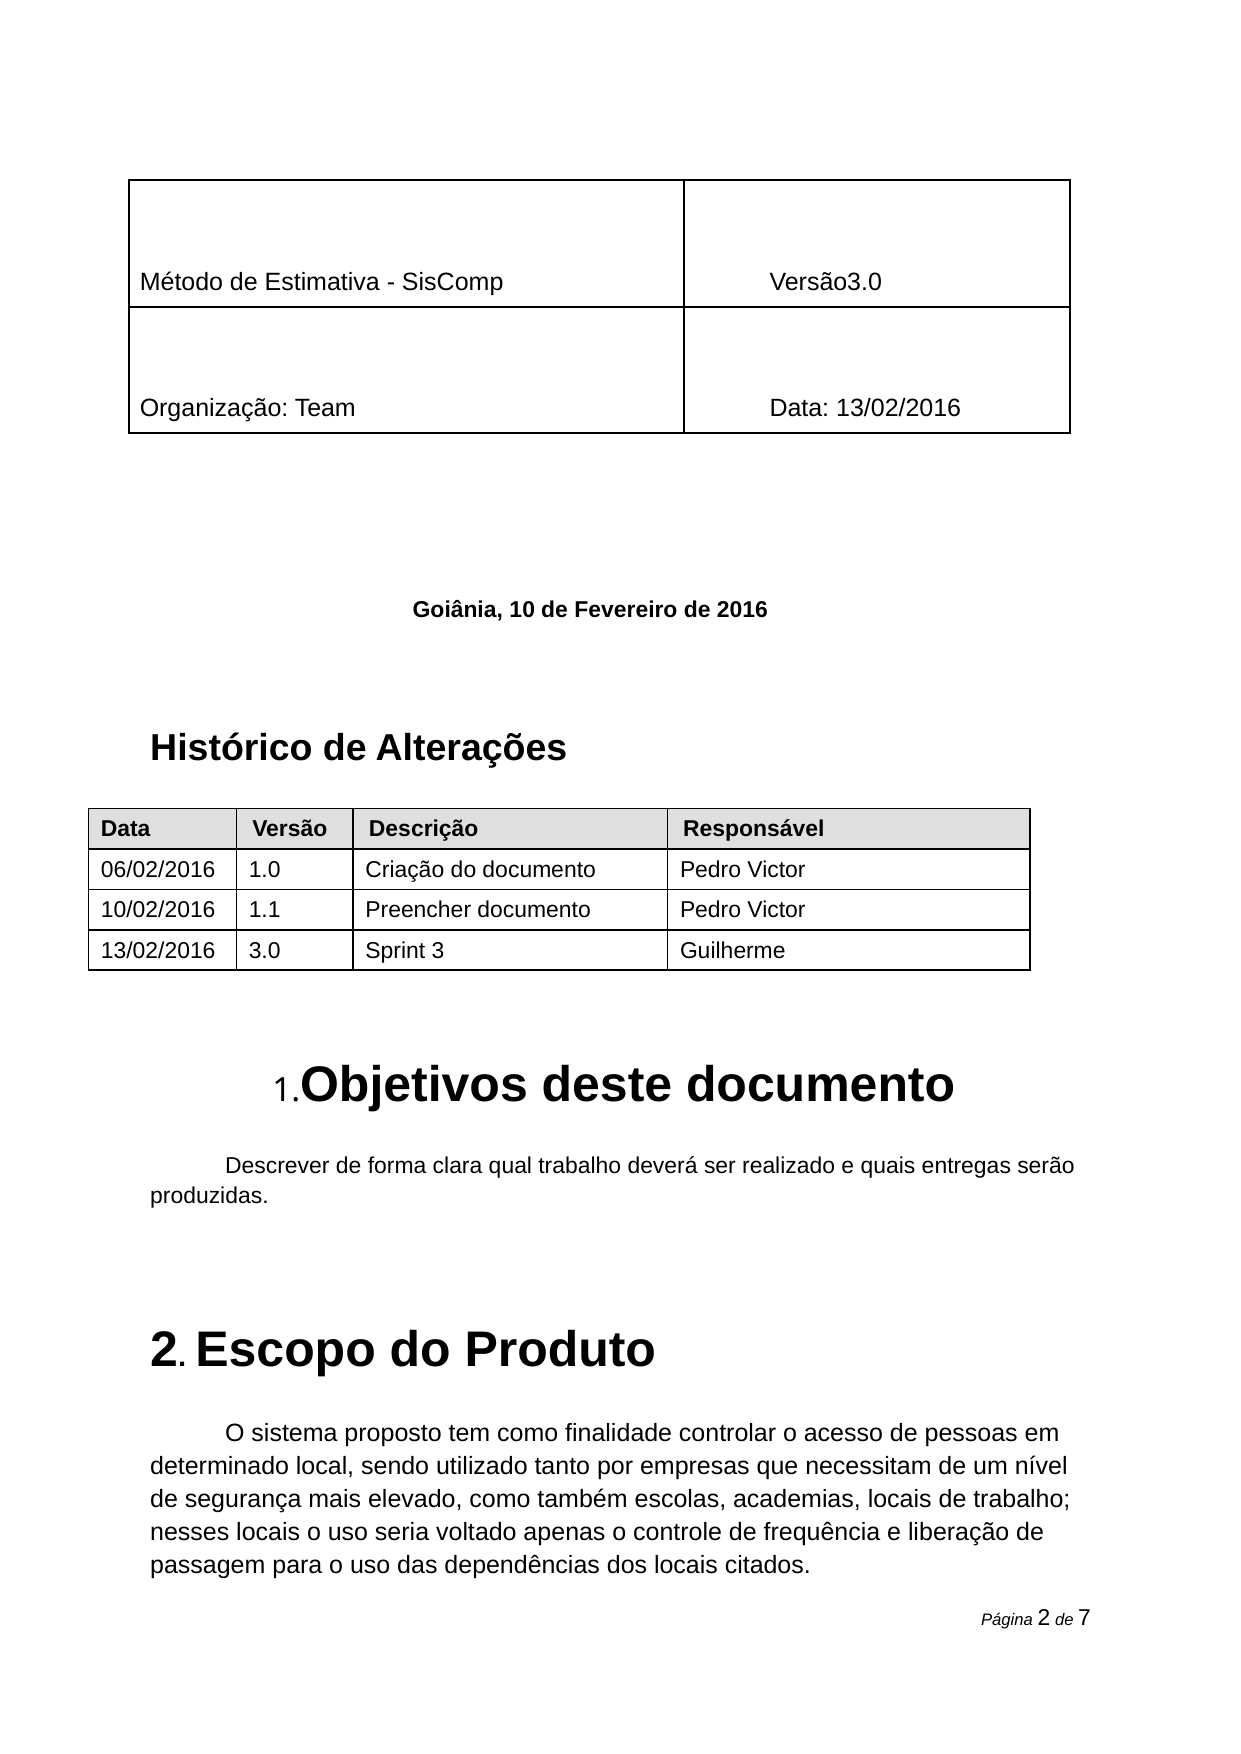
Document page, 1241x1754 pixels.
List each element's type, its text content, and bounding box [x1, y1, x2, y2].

table_header Responsável [668, 809, 1029, 848]
subtitle 2. Escopo do Produto [150, 1319, 1091, 1376]
table_header Versão [237, 809, 352, 848]
table_header Data [89, 809, 236, 848]
text O sistema proposto tem como finalidade controlar o acesso de pessoas em determinado local, sendo utilizado tanto por empresas que necessitam de um nível de segurança mais elevado, como também escolas, academias, locais de trabalho; nesses locais o uso seria voltado apenas o controle de frequência e liberação de passagem para o uso das dependências dos locais citados. [150, 1418, 1091, 1579]
table_cell 06/02/2016 [89, 850, 236, 888]
subtitle Descrever de forma clara qual trabalho deverá ser realizado e quais entregas serão produzidas. [150, 1152, 1091, 1208]
table_cell 10/02/2016 [89, 890, 236, 929]
table_cell Pedro Victor [668, 890, 1029, 929]
table_cell Guilherme [668, 931, 1029, 969]
subtitle Objetivos deste documento [187, 1054, 1091, 1112]
text Goiânia, 10 de Fevereiro de 2016 [412, 596, 1091, 622]
text Histórico de Alterações [150, 726, 1091, 769]
table_cell Sprint 3 [354, 931, 667, 969]
table_cell 1.0 [237, 850, 352, 888]
table_header Descrição [354, 809, 667, 848]
table_cell 3.0 [237, 931, 352, 969]
table_cell 1.1 [237, 890, 352, 929]
table_cell Criação do documento [354, 850, 667, 888]
table_cell Pedro Victor [668, 850, 1029, 888]
table_cell 13/02/2016 [89, 931, 236, 969]
table_cell Preencher documento [354, 890, 667, 929]
